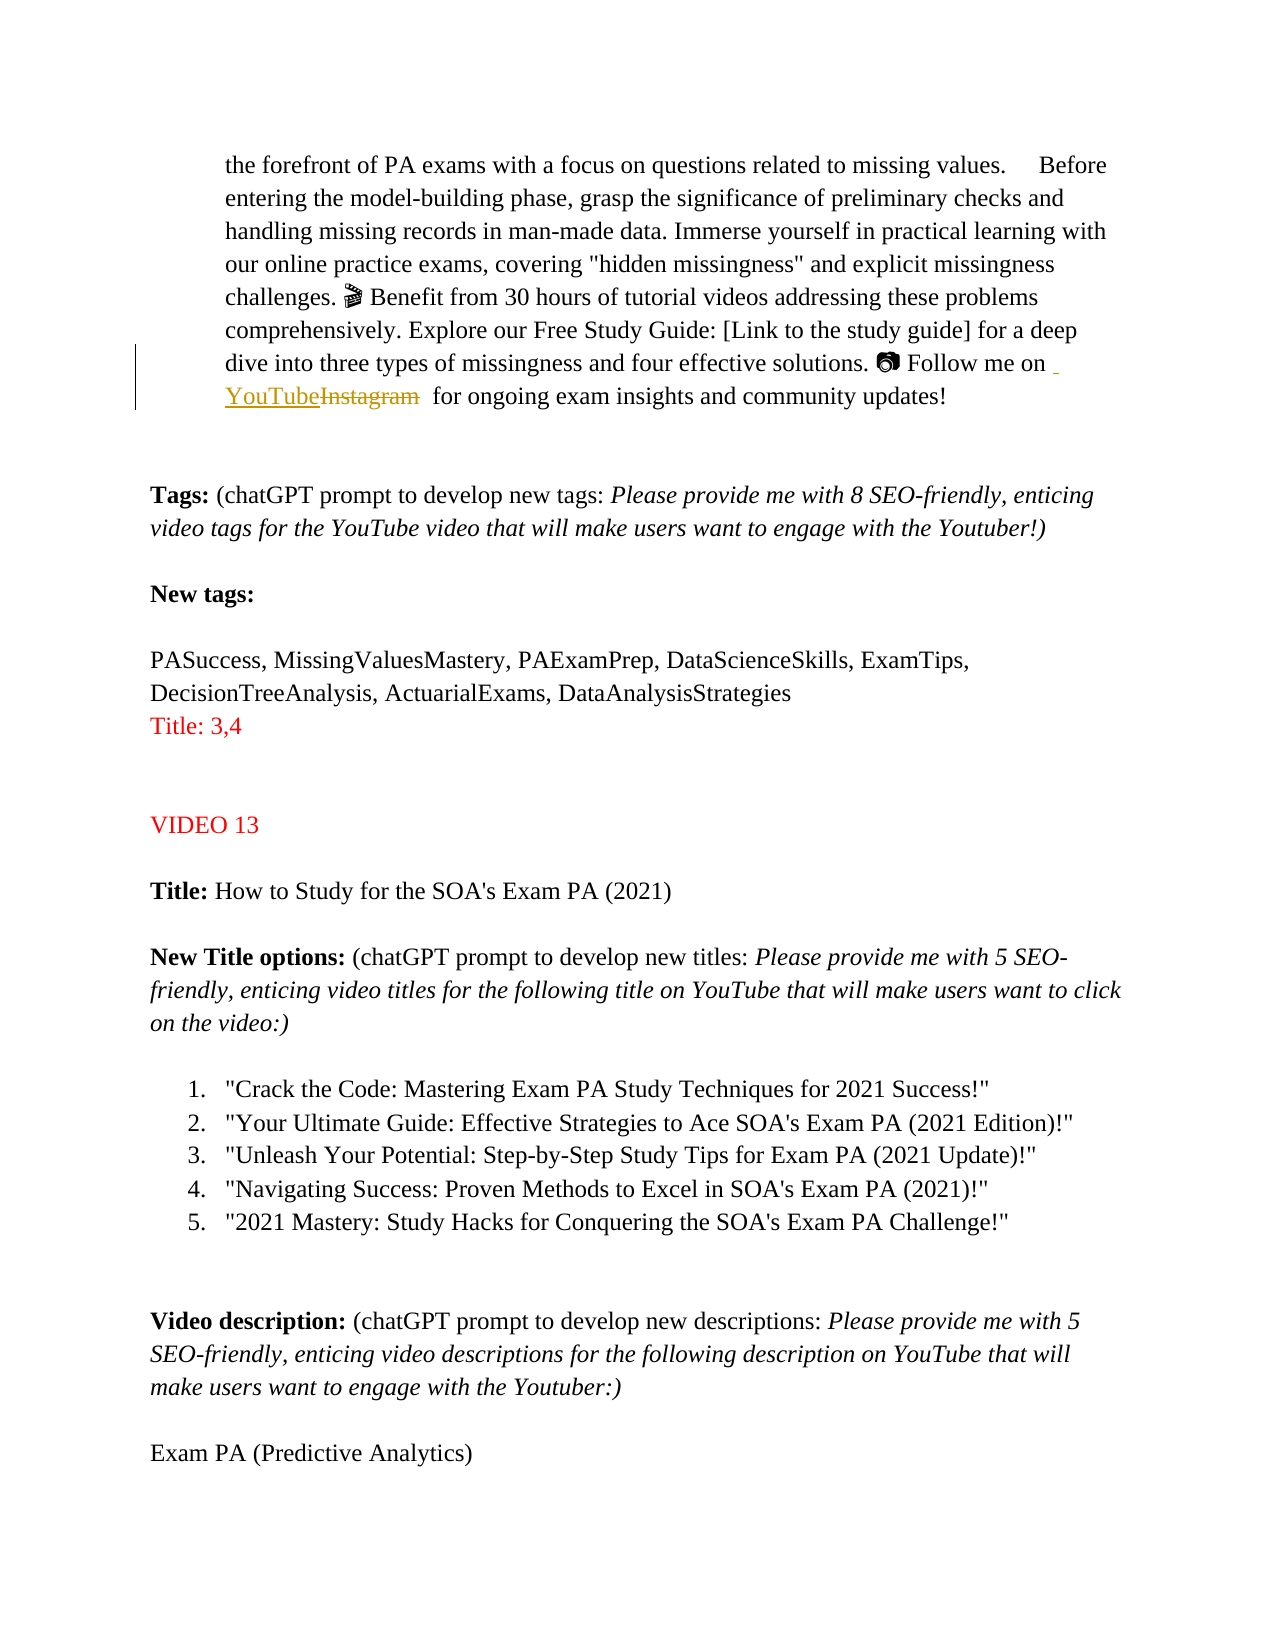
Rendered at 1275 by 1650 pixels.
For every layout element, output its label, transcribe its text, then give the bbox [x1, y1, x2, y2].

text Title: How to Study for the SOA's Exam PA (2021) [150, 876, 1125, 905]
text Tags: (chatGPT prompt to develop new tags: Please provide me with 8 SEO-friendly, enticing video tags for the YouTube video that will make users want to engage with the Youtuber!) [150, 480, 1125, 542]
text PASuccess, MissingValuesMastery, PAExamPrep, DataScienceSkills, ExamTips, DecisionTreeAnalysis, ActuarialExams, DataAnalysisStrategies [150, 645, 1125, 707]
text Title: 3,4 [150, 711, 1125, 740]
text VIDEO 13 [150, 810, 1125, 839]
text Exam PA (Predictive Analytics) [150, 1438, 1125, 1467]
list "Crack the Code: Mastering Exam PA Study Techniques for 2021 Success!" [187, 1074, 1125, 1103]
list "2021 Mastery: Study Hacks for Conquering the SOA's Exam PA Challenge!" [187, 1207, 1125, 1235]
list "Navigating Success: Proven Methods to Excel in SOA's Exam PA (2021)!" [187, 1174, 1125, 1202]
list the forefront of PA exams with a focus on questions related to missing values. 🚦 Before entering the model-building phase, grasp the significance of preliminary checks and handling missing records in man-made data. Immerse yourself in practical learning with our online practice exams, covering "hidden missingness" and explicit missingness challenges. 🎬 Benefit from 30 hours of tutorial videos addressing these problems comprehensively. Explore our Free Study Guide: [Link to the study guide] for a deep dive into three types of missingness and four effective solutions. 📷 Follow me on YouTube for ongoing exam insights and community updates! [187, 150, 1125, 410]
text New tags: [150, 579, 1125, 608]
text Video description: (chatGPT prompt to develop new descriptions: Please provide me with 5 SEO-friendly, enticing video descriptions for the following description on YouTube that will make users want to engage with the Youtuber:) [150, 1306, 1125, 1401]
list "Your Ultimate Guide: Effective Strategies to Ace SOA's Exam PA (2021 Edition)!" [187, 1108, 1125, 1136]
text New Title options: (chatGPT prompt to develop new titles: Please provide me with 5 SEO-friendly, enticing video titles for the following title on YouTube that will make users want to click on the video:) [150, 942, 1125, 1037]
list "Unleash Your Potential: Step-by-Step Study Tips for Exam PA (2021 Update)!" [187, 1141, 1125, 1169]
